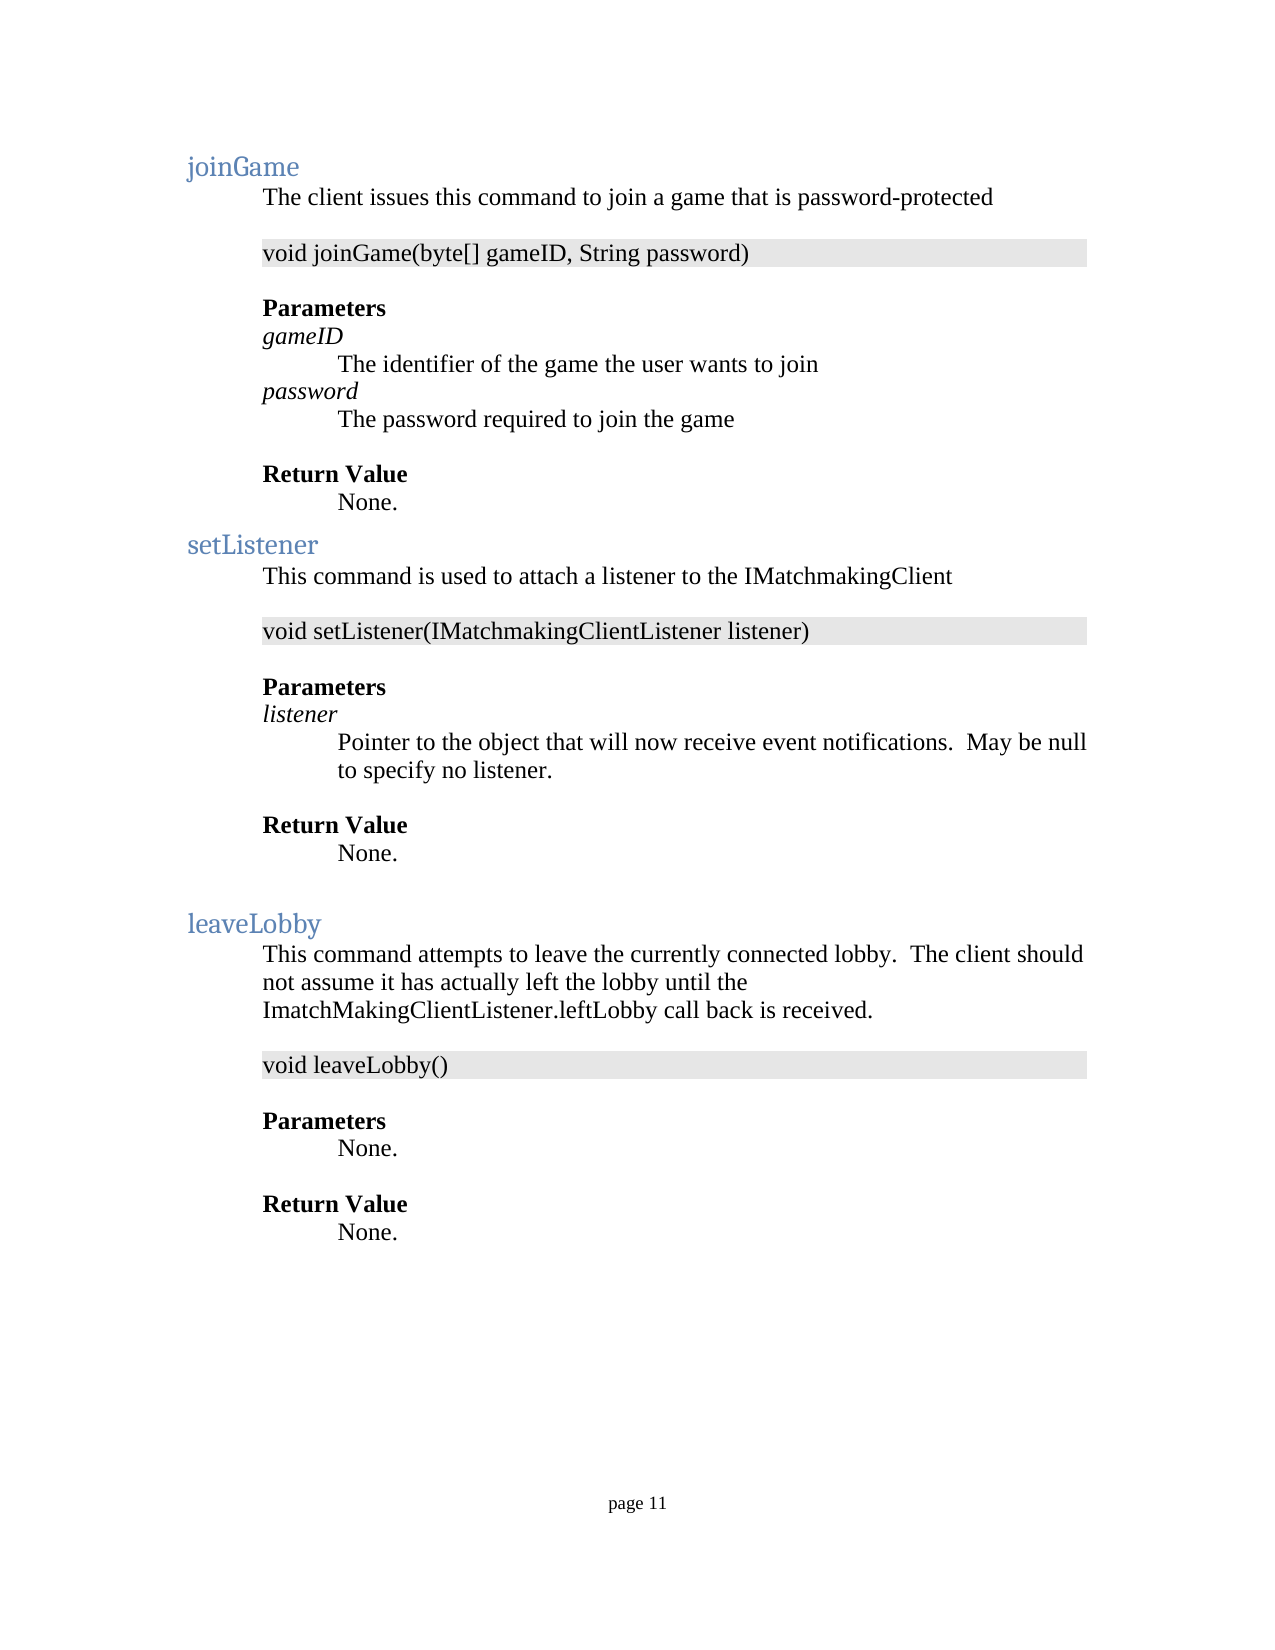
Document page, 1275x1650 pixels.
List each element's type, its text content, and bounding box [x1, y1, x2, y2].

text Return Value [262, 461, 1087, 488]
text The password required to join the game [337, 405, 1087, 433]
subtitle joinGame [187, 150, 1087, 183]
text None. [337, 1134, 1087, 1162]
text This command attempts to leave the currently connected lobby. The client should not assume it has actually left the lobby until the ImatchMakingClientListener.leftLobby call back is received. [262, 941, 1087, 1024]
text void setListener(IMatchmakingClientListener listener) [262, 617, 1087, 645]
text None. [337, 839, 1087, 867]
text This command is used to attach a listener to the IMatchmakingClient [262, 562, 1087, 590]
text listener [262, 701, 1087, 728]
text gameID [262, 322, 1087, 350]
text Parameters [262, 673, 1087, 701]
text None. [337, 488, 1087, 516]
text None. [337, 1218, 1087, 1245]
text Parameters [262, 1107, 1087, 1134]
text void joinGame(byte[] gameID, String password) [262, 239, 1087, 267]
text Return Value [262, 1190, 1087, 1218]
text void leaveLobby() [262, 1051, 1087, 1079]
text The client issues this command to join a game that is password-protected [262, 183, 1087, 211]
text password [262, 377, 1087, 405]
text Pointer to the object that will now receive event notifications. May be null to specify no listener. [337, 728, 1087, 784]
subtitle leaveLobby [187, 907, 1087, 941]
text The identifier of the game the user wants to join [337, 350, 1087, 377]
subtitle setListener [187, 528, 1087, 562]
text Return Value [262, 811, 1087, 839]
text Parameters [262, 294, 1087, 322]
